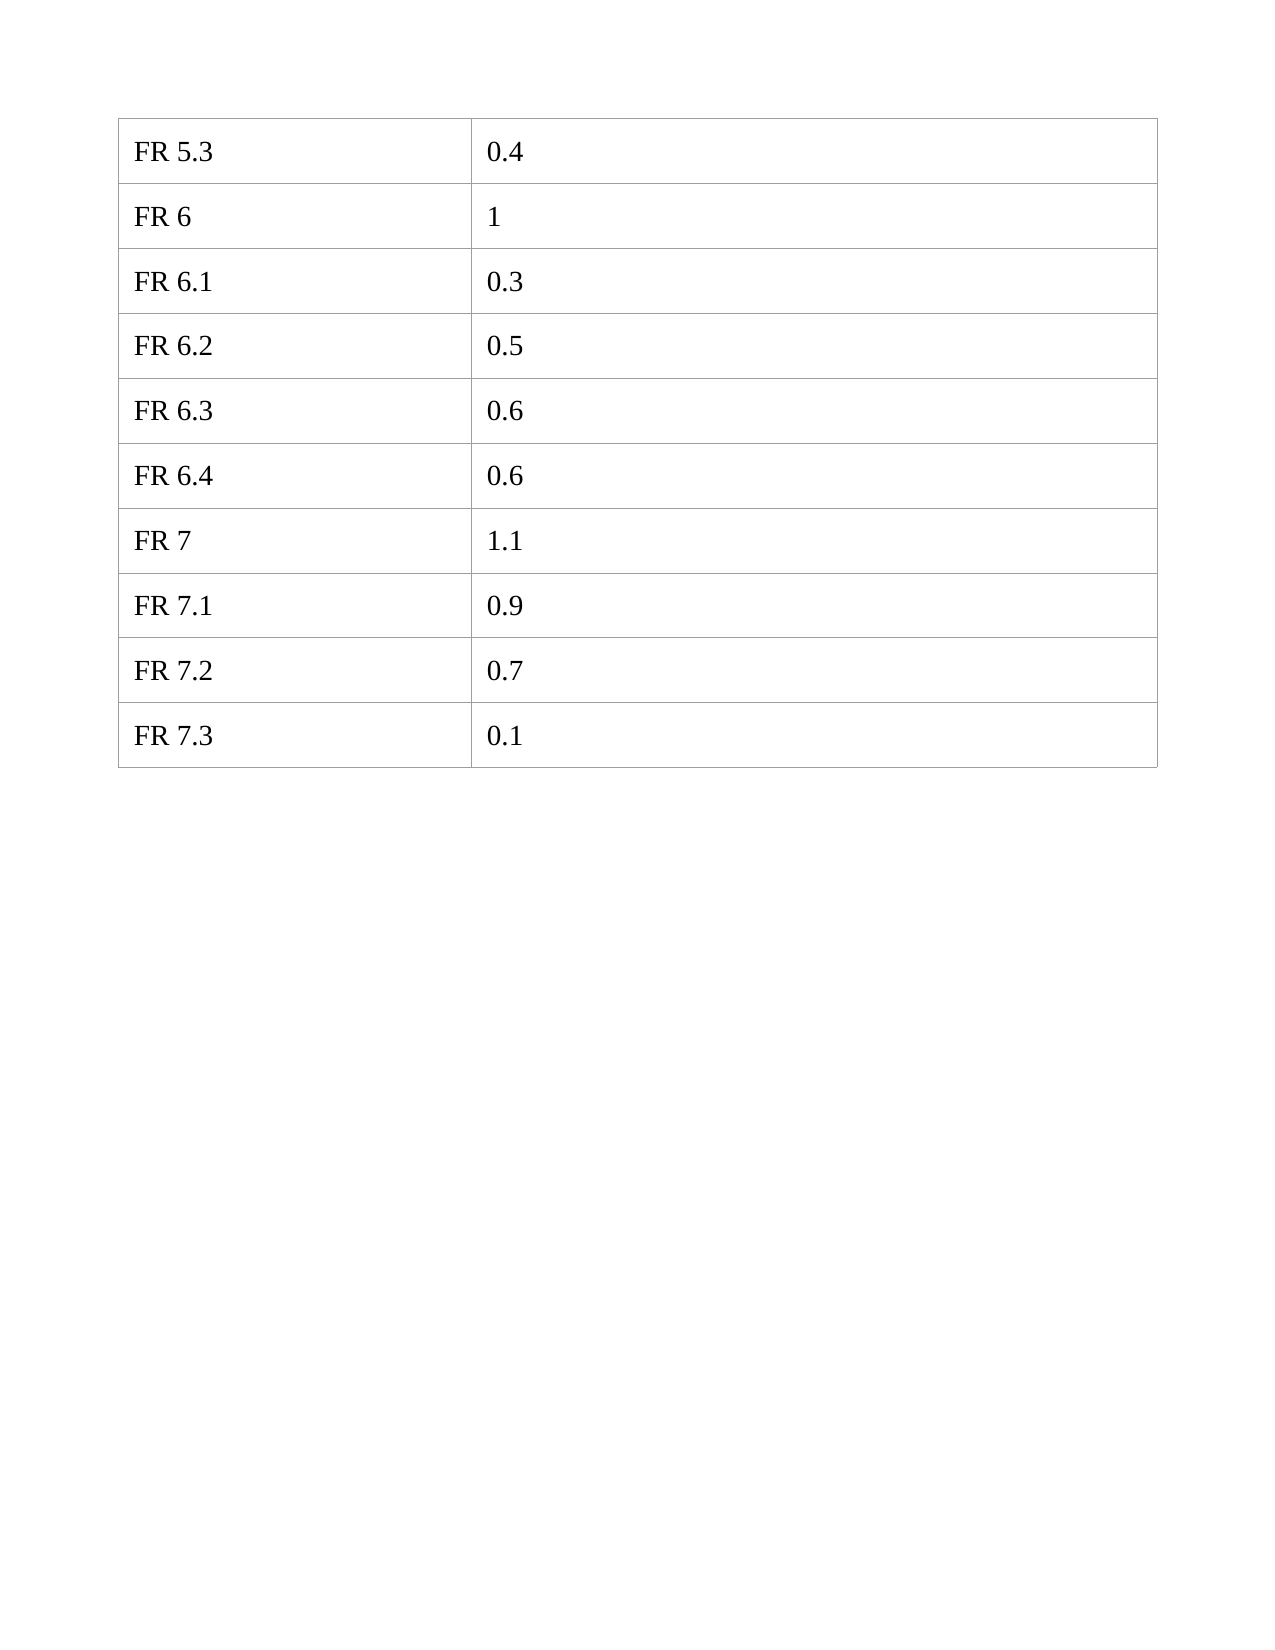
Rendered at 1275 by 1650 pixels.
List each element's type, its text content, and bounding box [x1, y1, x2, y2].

table_cell 0.9 [472, 574, 1157, 637]
table_cell FR 7.2 [119, 638, 471, 702]
table_cell 0.1 [472, 703, 1157, 767]
table_cell FR 6 [119, 184, 471, 248]
table_cell 0.5 [472, 314, 1157, 378]
table_cell FR 7.1 [119, 574, 471, 637]
table_cell 1.1 [472, 509, 1157, 572]
table_cell FR 6.2 [119, 314, 471, 378]
table_cell 0.7 [472, 638, 1157, 702]
table_cell FR 6.4 [119, 444, 471, 507]
table_cell FR 7.3 [119, 703, 471, 767]
table_cell 0.6 [472, 444, 1157, 507]
table_cell FR 6.1 [119, 249, 471, 313]
table_cell FR 7 [119, 509, 471, 572]
table_cell 0.4 [472, 119, 1157, 183]
table_cell FR 6.3 [119, 379, 471, 443]
table_cell 0.3 [472, 249, 1157, 313]
table_cell FR 5.3 [119, 119, 471, 183]
table_cell 1 [472, 184, 1157, 248]
table_cell 0.6 [472, 379, 1157, 443]
